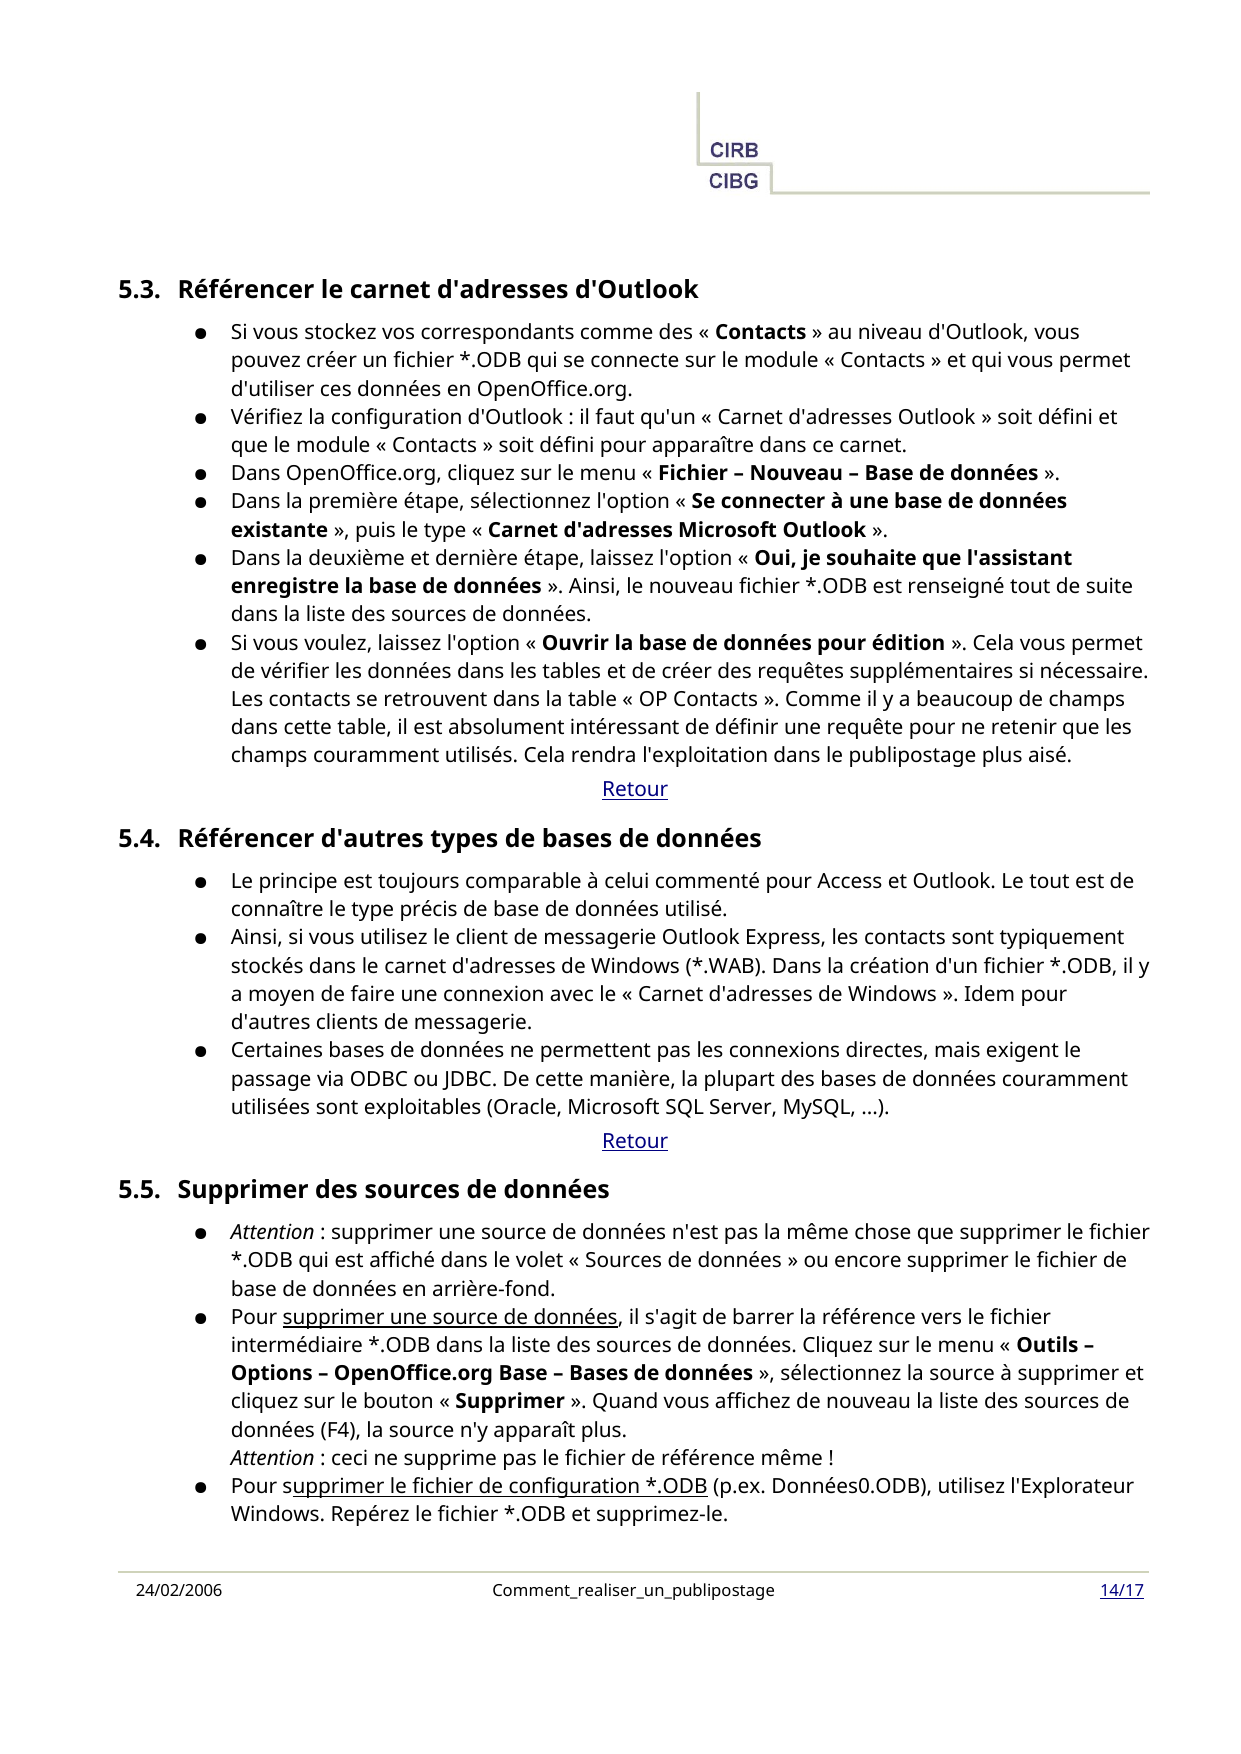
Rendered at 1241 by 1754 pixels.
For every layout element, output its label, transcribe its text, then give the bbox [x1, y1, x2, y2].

list Ainsi, si vous utilisez le client de messagerie Outlook Express, les contacts sont typiquement stockés dans le carnet d'adresses de Windows (*.WAB). Dans la création d'un fichier *.ODB, il y a moyen de faire une connexion avec le « Carnet d'adresses de Windows ». Idem pour d'autres clients de messagerie. [193, 922, 1152, 1035]
table_header Retour [118, 1120, 1152, 1160]
subtitle Référencer d'autres types de bases de données [118, 820, 1152, 854]
subtitle Supprimer des sources de données [118, 1172, 1152, 1206]
list Dans la deuxième et dernière étape, laissez l'option « Oui, je souhaite que l'assistant enregistre la base de données ». Ainsi, le nouveau fichier *.ODB est renseigné tout de suite dans la liste des sources de données. [193, 543, 1152, 628]
list Vérifiez la configuration d'Outlook : il faut qu'un « Carnet d'adresses Outlook » soit défini et que le module « Contacts » soit défini pour apparaître dans ce carnet. [193, 402, 1152, 458]
list Dans OpenOffice.org, cliquez sur le menu « Fichier – Nouveau – Base de données ». [193, 458, 1152, 487]
table_header Retour [118, 769, 1152, 808]
list Le principe est toujours comparable à celui commenté pour Access et Outlook. Le tout est de connaître le type précis de base de données utilisé. [193, 866, 1152, 922]
subtitle Référencer le carnet d'adresses d'Outlook [118, 271, 1152, 305]
list Attention : ceci ne supprime pas le fichier de référence même ! [193, 1443, 1152, 1471]
list Certaines bases de données ne permettent pas les connexions directes, mais exigent le passage via ODBC ou JDBC. De cette manière, la plupart des bases de données couramment utilisées sont exploitables (Oracle, Microsoft SQL Server, MySQL, ...). [193, 1035, 1152, 1120]
list Dans la première étape, sélectionnez l'option « Se connecter à une base de données existante », puis le type « Carnet d'adresses Microsoft Outlook ». [193, 487, 1152, 543]
picture [609, 92, 1150, 214]
list Pour supprimer le fichier de configuration *.ODB (p.ex. Données0.ODB), utilisez l'Explorateur Windows. Repérez le fichier *.ODB et supprimez-le. [193, 1471, 1152, 1528]
list Attention : supprimer une source de données n'est pas la même chose que supprimer le fichier *.ODB qui est affiché dans le volet « Sources de données » ou encore supprimer le fichier de base de données en arrière-fond. [193, 1217, 1152, 1302]
list Si vous stockez vos correspondants comme des « Contacts » au niveau d'Outlook, vous pouvez créer un fichier *.ODB qui se connecte sur le module « Contacts » et qui vous permet d'utiliser ces données en OpenOffice.org. [193, 317, 1152, 402]
list Pour supprimer une source de données, il s'agit de barrer la référence vers le fichier intermédiaire *.ODB dans la liste des sources de données. Cliquez sur le menu « Outils – Options – OpenOffice.org Base – Bases de données », sélectionnez la source à supprimer et cliquez sur le bouton « Supprimer ». Quand vous affichez de nouveau la liste des sources de données (F4), la source n'y apparaît plus. [193, 1302, 1152, 1443]
list Si vous voulez, laissez l'option « Ouvrir la base de données pour édition ». Cela vous permet de vérifier les données dans les tables et de créer des requêtes supplémentaires si nécessaire. Les contacts se retrouvent dans la table « OP Contacts ». Comme il y a beaucoup de champs dans cette table, il est absolument intéressant de définir une requête pour ne retenir que les champs couramment utilisés. Cela rendra l'exploitation dans le publipostage plus aisé. [193, 628, 1152, 769]
